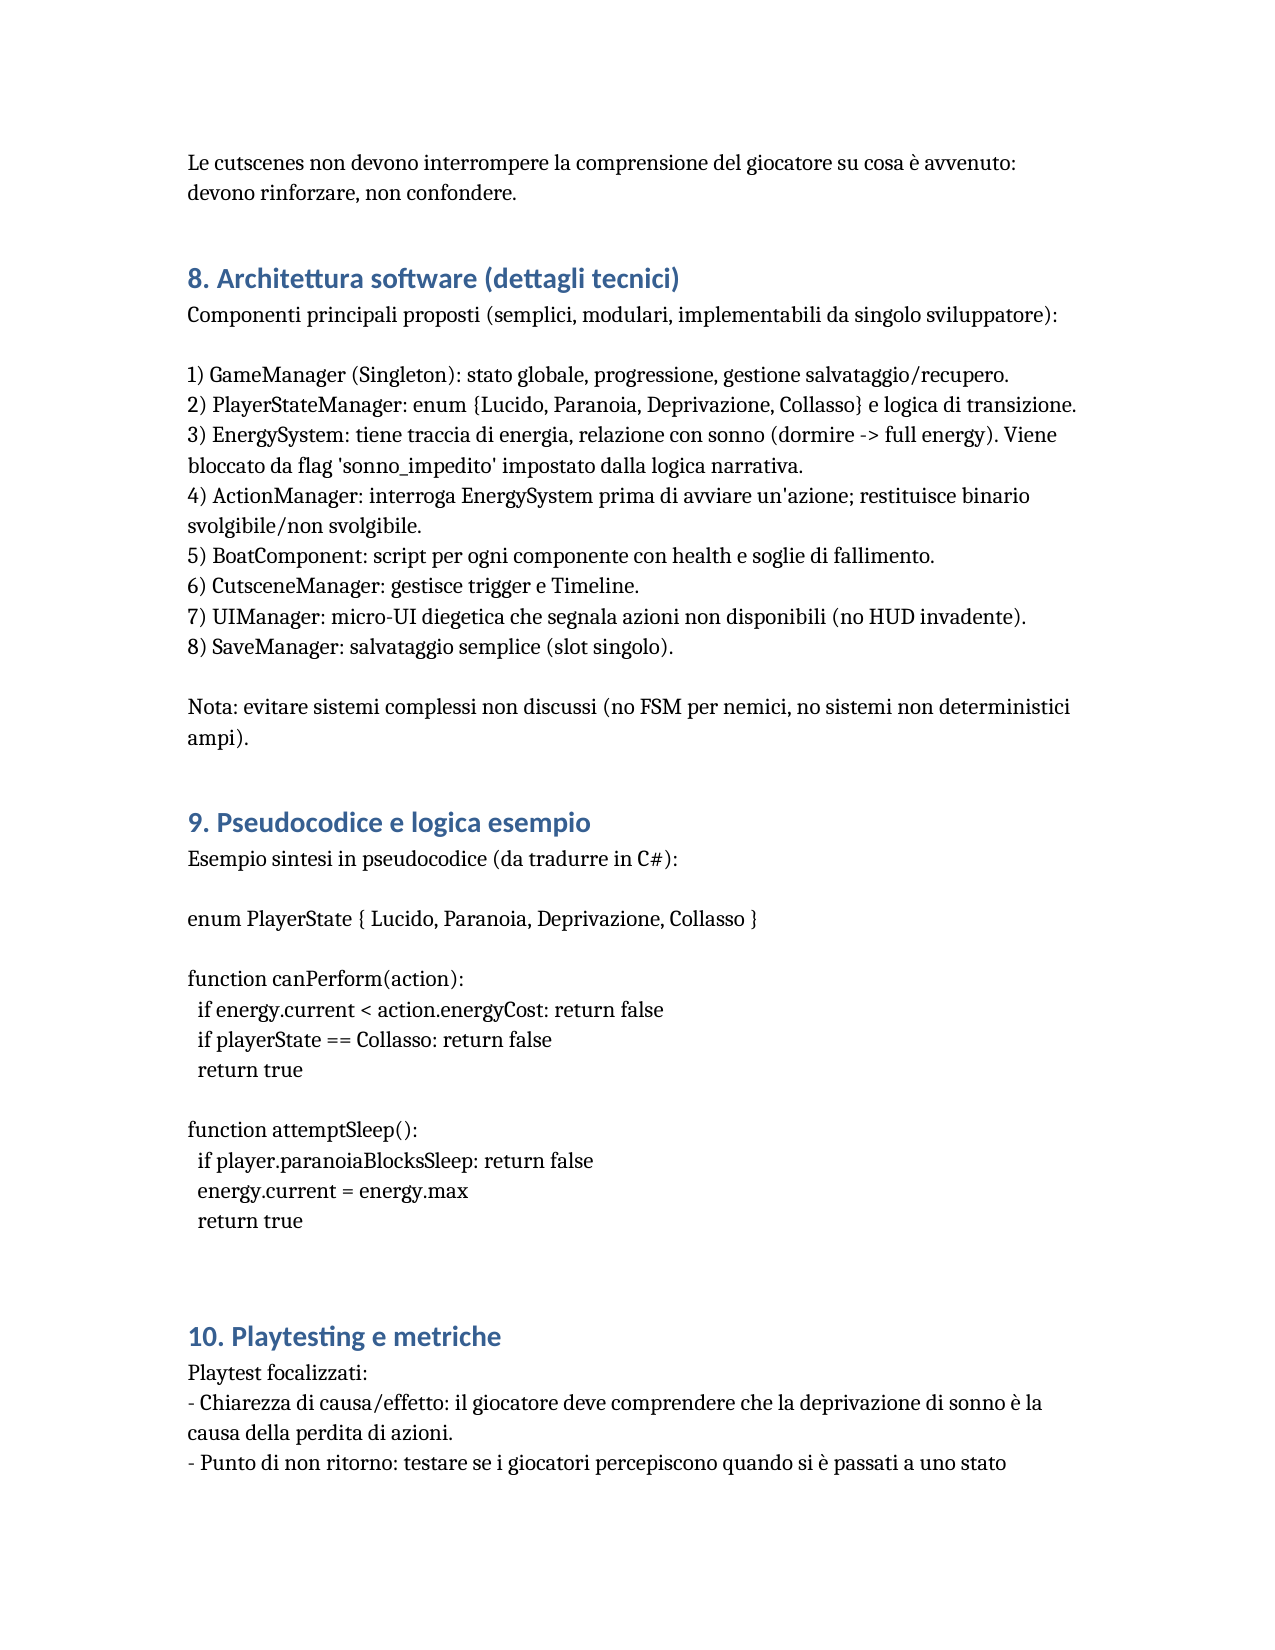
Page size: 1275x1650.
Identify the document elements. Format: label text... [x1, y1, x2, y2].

text Esempio sintesi in pseudocodice (da tradurre in C#): enum PlayerState { Lucido, Paranoia, Deprivazione, Collasso } function canPerform(action): if energy.current < action.energyCost: return false if playerState == Collasso: return false return true function attemptSleep(): if player.paranoiaBlocksSleep: return false energy.current = energy.max return true [187, 845, 1087, 1264]
subtitle 8. Architettura software (dettagli tecnici) [187, 260, 1087, 296]
text Le cutscenes non devono interrompere la comprensione del giocatore su cosa è avvenuto: devono rinforzare, non confondere. [187, 150, 1087, 207]
text Playtest focalizzati: - Chiarezza di causa/effetto: il giocatore deve comprendere che la deprivazione di sonno è la causa della perdita di azioni. - Punto di non ritorno: testare se i giocatori percepiscono quando si è passati a uno stato [187, 1359, 1087, 1476]
text Componenti principali proposti (semplici, modulari, implementabili da singolo sviluppatore): 1) GameManager (Singleton): stato globale, progressione, gestione salvataggio/recupero. 2) PlayerStateManager: enum {Lucido, Paranoia, Deprivazione, Collasso} e logica di transizione. 3) EnergySystem: tiene traccia di energia, relazione con sonno (dormire -> full energy). Viene bloccato da flag 'sonno_impedito' impostato dalla logica narrativa. 4) ActionManager: interroga EnergySystem prima di avviare un'azione; restituisce binario svolgibile/non svolgibile. 5) BoatComponent: script per ogni componente con health e soglie di fallimento. 6) CutsceneManager: gestisce trigger e Timeline. 7) UIManager: micro-UI diegetica che segnala azioni non disponibili (no HUD invadente). 8) SaveManager: salvataggio semplice (slot singolo). Nota: evitare sistemi complessi non discussi (no FSM per nemici, no sistemi non deterministici ampi). [187, 301, 1087, 751]
subtitle 9. Pseudocodice e logica esempio [187, 804, 1087, 840]
subtitle 10. Playtesting e metriche [187, 1318, 1087, 1354]
